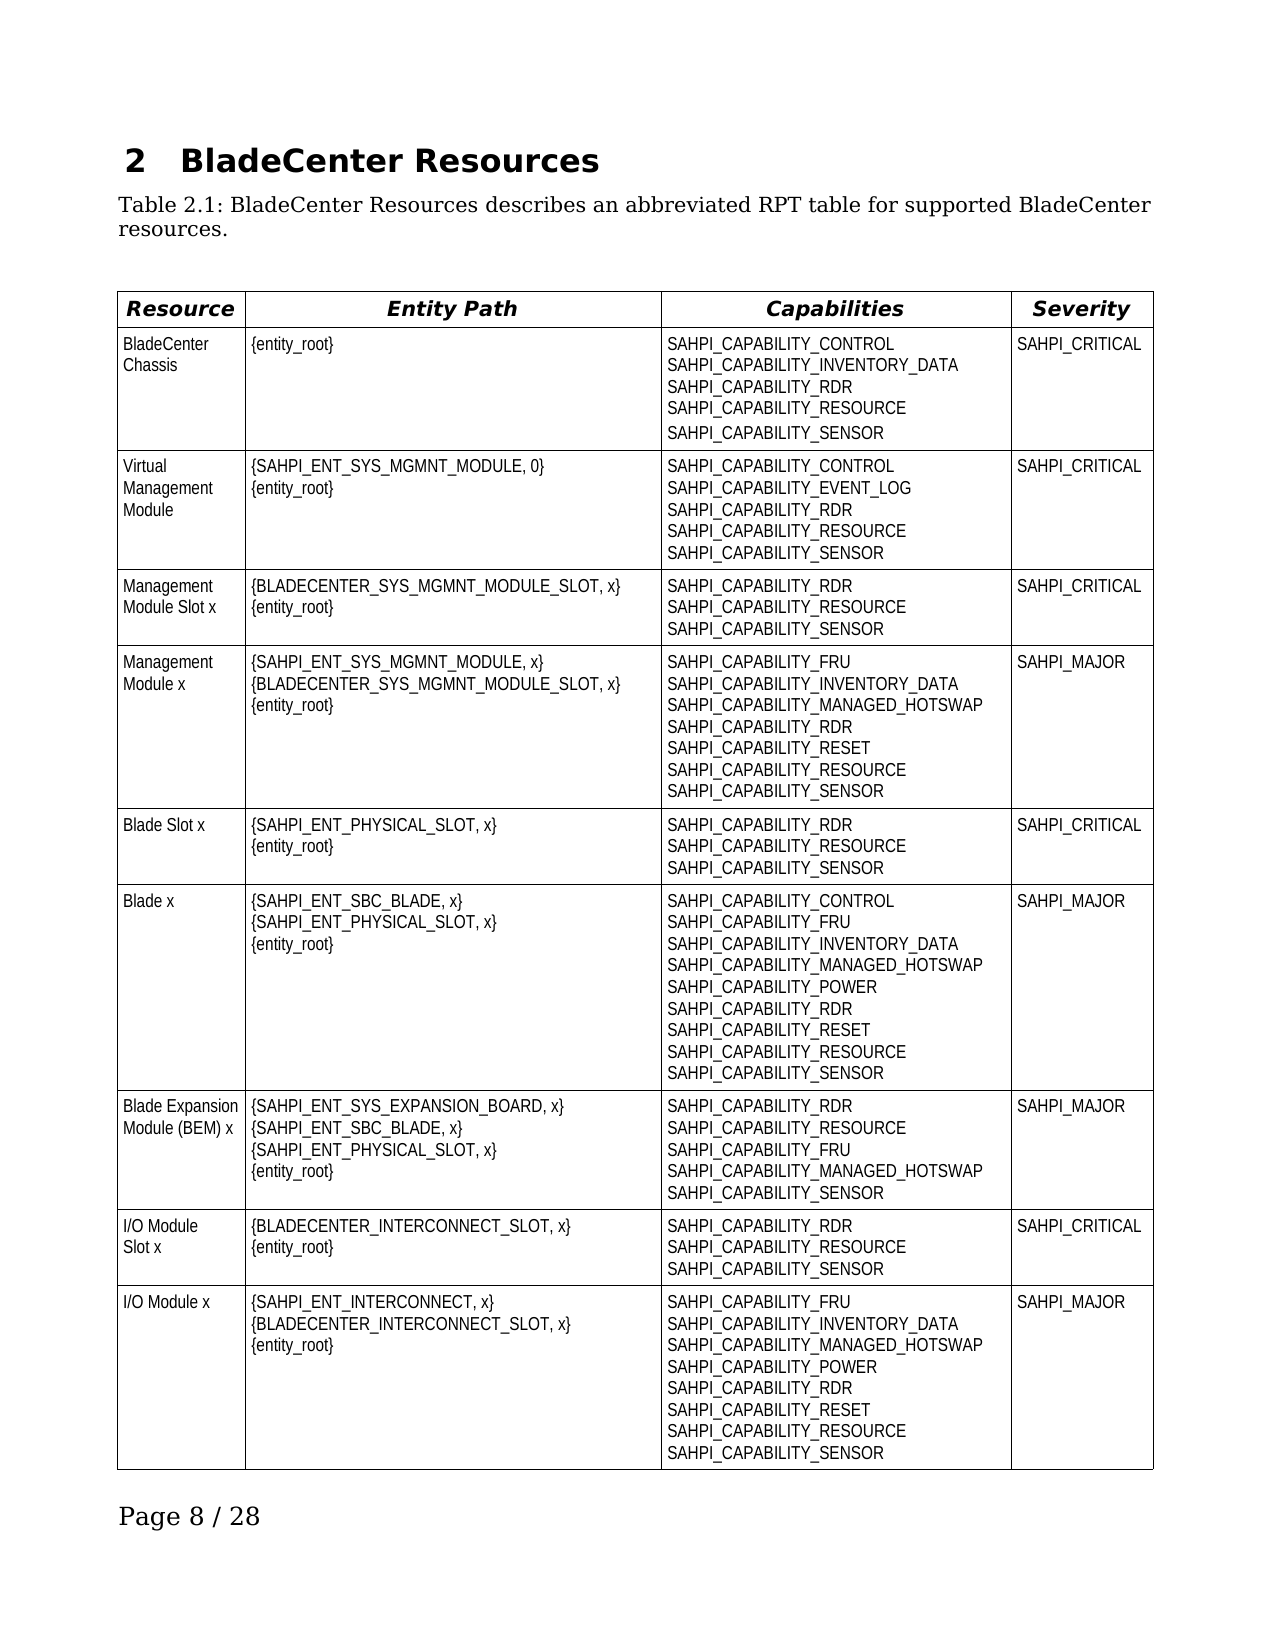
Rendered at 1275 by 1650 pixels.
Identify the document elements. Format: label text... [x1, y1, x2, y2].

table_cell SAHPI_CRITICAL [1012, 1210, 1153, 1285]
table_cell Blade Expansion Module (BEM) x [118, 1091, 245, 1209]
table_cell {BLADECENTER_SYS_MGMNT_MODULE_SLOT, x} {entity_root} [246, 570, 661, 645]
table_cell SAHPI_CAPABILITY_RDR SAHPI_CAPABILITY_RESOURCE SAHPI_CAPABILITY_SENSOR [662, 1210, 1011, 1285]
table_cell SAHPI_MAJOR [1012, 885, 1153, 1089]
table_header Resource [118, 292, 245, 327]
table_cell {SAHPI_ENT_SYS_MGMNT_MODULE, 0} {entity_root} [246, 451, 661, 569]
table_cell SAHPI_MAJOR [1012, 1286, 1153, 1469]
table_cell Virtual Management Module [118, 451, 245, 569]
table_cell {SAHPI_ENT_PHYSICAL_SLOT, x} {entity_root} [246, 809, 661, 884]
table_cell Blade Slot x [118, 809, 245, 884]
table_cell SAHPI_CAPABILITY_CONTROL SAHPI_CAPABILITY_EVENT_LOG SAHPI_CAPABILITY_RDR SAHPI_CAPABILITY_RESOURCE SAHPI_CAPABILITY_SENSOR [662, 451, 1011, 569]
table_cell {SAHPI_ENT_SYS_MGMNT_MODULE, x} {BLADECENTER_SYS_MGMNT_MODULE_SLOT, x} {entity_root} [246, 646, 661, 808]
table_cell SAHPI_CAPABILITY_CONTROL SAHPI_CAPABILITY_INVENTORY_DATA SAHPI_CAPABILITY_RDR SAHPI_CAPABILITY_RESOURCE SAHPI_CAPABILITY_SENSOR [662, 328, 1011, 449]
text Table 2.1: BladeCenter Resources describes an abbreviated RPT table for supported BladeCenter resources. [118, 193, 1157, 242]
table_cell Blade x [118, 885, 245, 1089]
table_cell {entity_root} [246, 328, 661, 449]
table_cell SAHPI_CRITICAL [1012, 570, 1153, 645]
table_header Entity Path [246, 292, 661, 327]
table_header Capabilities [662, 292, 1011, 327]
table_cell SAHPI_CAPABILITY_FRU SAHPI_CAPABILITY_INVENTORY_DATA SAHPI_CAPABILITY_MANAGED_HOTSWAP SAHPI_CAPABILITY_POWER SAHPI_CAPABILITY_RDR SAHPI_CAPABILITY_RESET SAHPI_CAPABILITY_RESOURCE SAHPI_CAPABILITY_SENSOR [662, 1286, 1011, 1469]
table_cell I/O Module x [118, 1286, 245, 1469]
table_cell SAHPI_CRITICAL [1012, 451, 1153, 569]
table_cell {SAHPI_ENT_SBC_BLADE, x} {SAHPI_ENT_PHYSICAL_SLOT, x} {entity_root} [246, 885, 661, 1089]
table_cell Management Module x [118, 646, 245, 808]
table_cell SAHPI_CAPABILITY_FRU SAHPI_CAPABILITY_INVENTORY_DATA SAHPI_CAPABILITY_MANAGED_HOTSWAP SAHPI_CAPABILITY_RDR SAHPI_CAPABILITY_RESET SAHPI_CAPABILITY_RESOURCE SAHPI_CAPABILITY_SENSOR [662, 646, 1011, 808]
table_cell SAHPI_CRITICAL [1012, 328, 1153, 449]
table_cell SAHPI_CAPABILITY_RDR SAHPI_CAPABILITY_RESOURCE SAHPI_CAPABILITY_SENSOR [662, 809, 1011, 884]
table_cell {SAHPI_ENT_INTERCONNECT, x} {BLADECENTER_INTERCONNECT_SLOT, x} {entity_root} [246, 1286, 661, 1469]
table_cell I/O Module Slot x [118, 1210, 245, 1285]
table_cell SAHPI_MAJOR [1012, 1091, 1153, 1209]
subtitle BladeCenter Resources [118, 143, 1157, 181]
table_cell BladeCenter Chassis [118, 328, 245, 449]
table_cell SAHPI_CAPABILITY_RDR SAHPI_CAPABILITY_RESOURCE SAHPI_CAPABILITY_FRU SAHPI_CAPABILITY_MANAGED_HOTSWAP SAHPI_CAPABILITY_SENSOR [662, 1091, 1011, 1209]
table_cell {SAHPI_ENT_SYS_EXPANSION_BOARD, x} {SAHPI_ENT_SBC_BLADE, x} {SAHPI_ENT_PHYSICAL_SLOT, x} {entity_root} [246, 1091, 661, 1209]
table_cell Management Module Slot x [118, 570, 245, 645]
table_header Severity [1012, 292, 1153, 327]
table_cell SAHPI_CAPABILITY_CONTROL SAHPI_CAPABILITY_FRU SAHPI_CAPABILITY_INVENTORY_DATA SAHPI_CAPABILITY_MANAGED_HOTSWAP SAHPI_CAPABILITY_POWER SAHPI_CAPABILITY_RDR SAHPI_CAPABILITY_RESET SAHPI_CAPABILITY_RESOURCE SAHPI_CAPABILITY_SENSOR [662, 885, 1011, 1089]
table_cell SAHPI_CRITICAL [1012, 809, 1153, 884]
table_cell {BLADECENTER_INTERCONNECT_SLOT, x} {entity_root} [246, 1210, 661, 1285]
table_cell SAHPI_CAPABILITY_RDR SAHPI_CAPABILITY_RESOURCE SAHPI_CAPABILITY_SENSOR [662, 570, 1011, 645]
table_cell SAHPI_MAJOR [1012, 646, 1153, 808]
